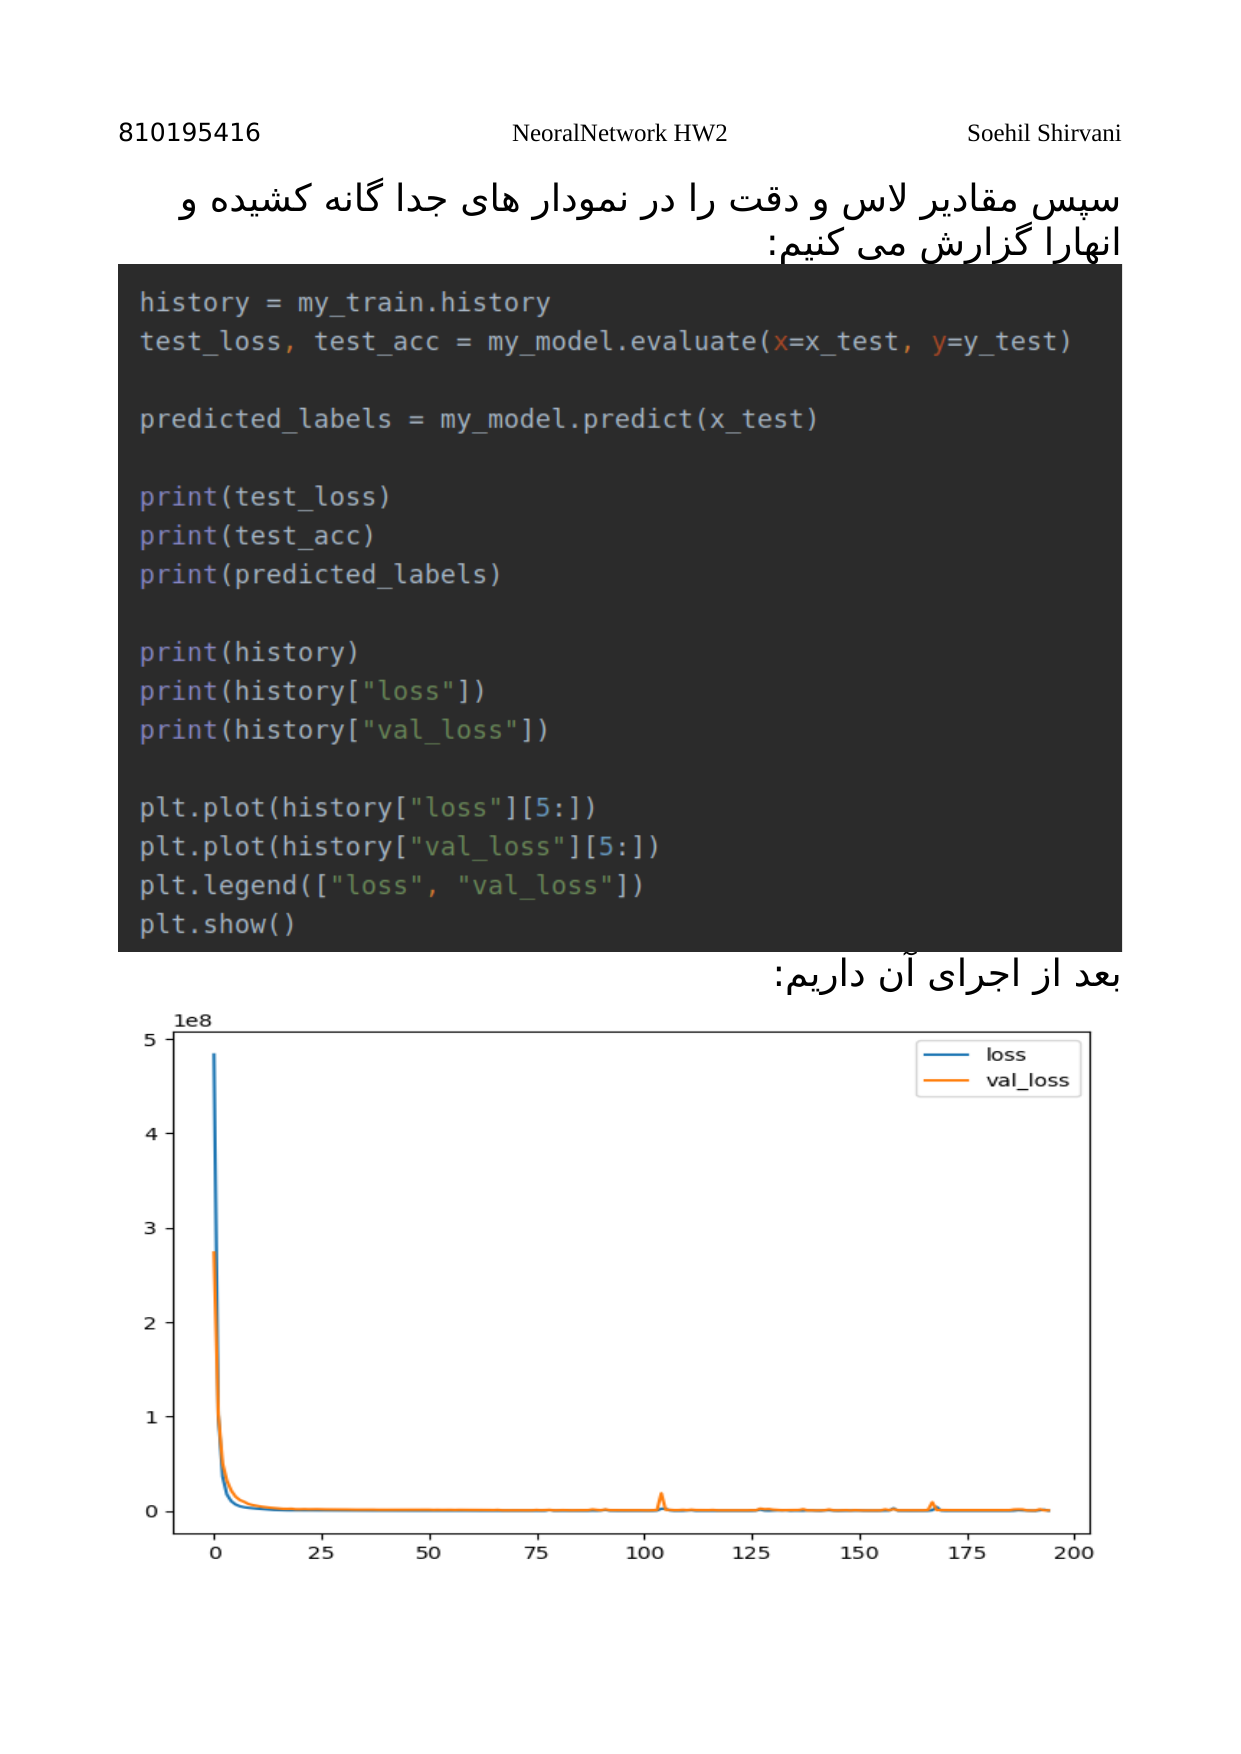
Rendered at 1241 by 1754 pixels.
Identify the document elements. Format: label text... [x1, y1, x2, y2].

picture [120, 995, 1121, 1581]
text بعد از اجرای آن داریم: [118, 952, 1122, 995]
text سپس مقادیر لاس و دقت را در نمودار های جدا گانه کشیده و انهارا گزارش می کنیم: [118, 177, 1122, 264]
picture [118, 264, 1123, 952]
